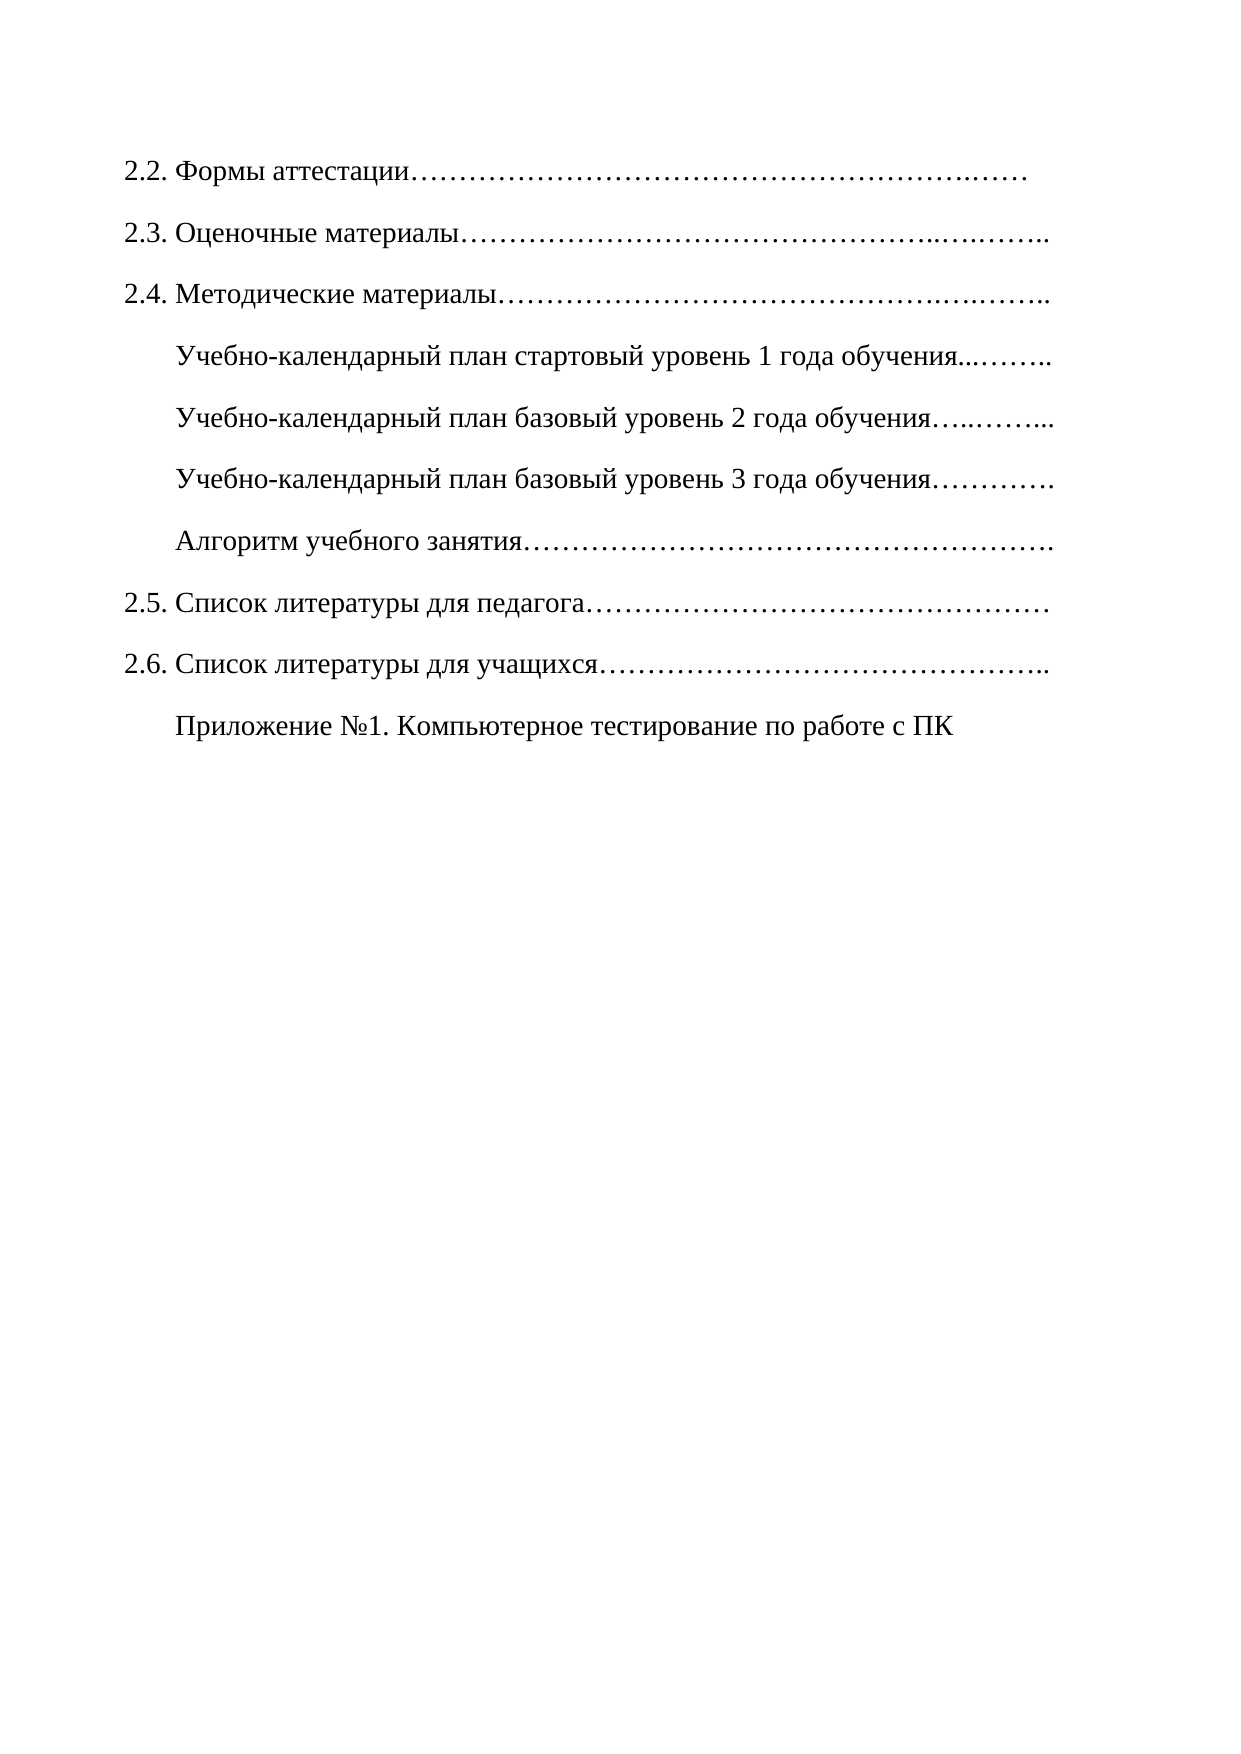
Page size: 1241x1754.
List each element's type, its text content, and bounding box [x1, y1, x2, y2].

table_cell 2.2. Формы аттестации………………………………………………….…… [118, 148, 1063, 209]
table_cell [1063, 394, 1122, 456]
table_cell [1063, 518, 1122, 579]
table_cell Приложение №1. Компьютерное тестирование по работе с ПК [118, 703, 1063, 764]
table_cell 2.5. Список литературы для педагога………………………………………… [118, 579, 1063, 641]
table_cell Учебно-календарный план базовый уровень 2 года обучения…..……... [118, 394, 1063, 456]
table_cell [1063, 703, 1122, 764]
table_cell [1063, 271, 1122, 333]
table_cell 2.4. Методические материалы……………………………………….….…….. [118, 271, 1063, 333]
table_cell [1063, 579, 1122, 641]
table_cell Учебно-календарный план стартовый уровень 1 года обучения...…….. [118, 333, 1063, 394]
table_cell [1063, 333, 1122, 394]
table_cell [1063, 209, 1122, 271]
table_cell Алгоритм учебного занятия………………………………………………. [118, 518, 1063, 579]
table_cell [1063, 148, 1122, 209]
table_cell Учебно-календарный план базовый уровень 3 года обучения…………. [118, 456, 1063, 518]
table_cell 2.3. Оценочные материалы…………………………………………..….…….. [118, 209, 1063, 271]
table_cell [1063, 456, 1122, 518]
table_cell [1063, 641, 1122, 703]
table_cell 2.6. Список литературы для учащихся……………………………………….. [118, 641, 1063, 703]
